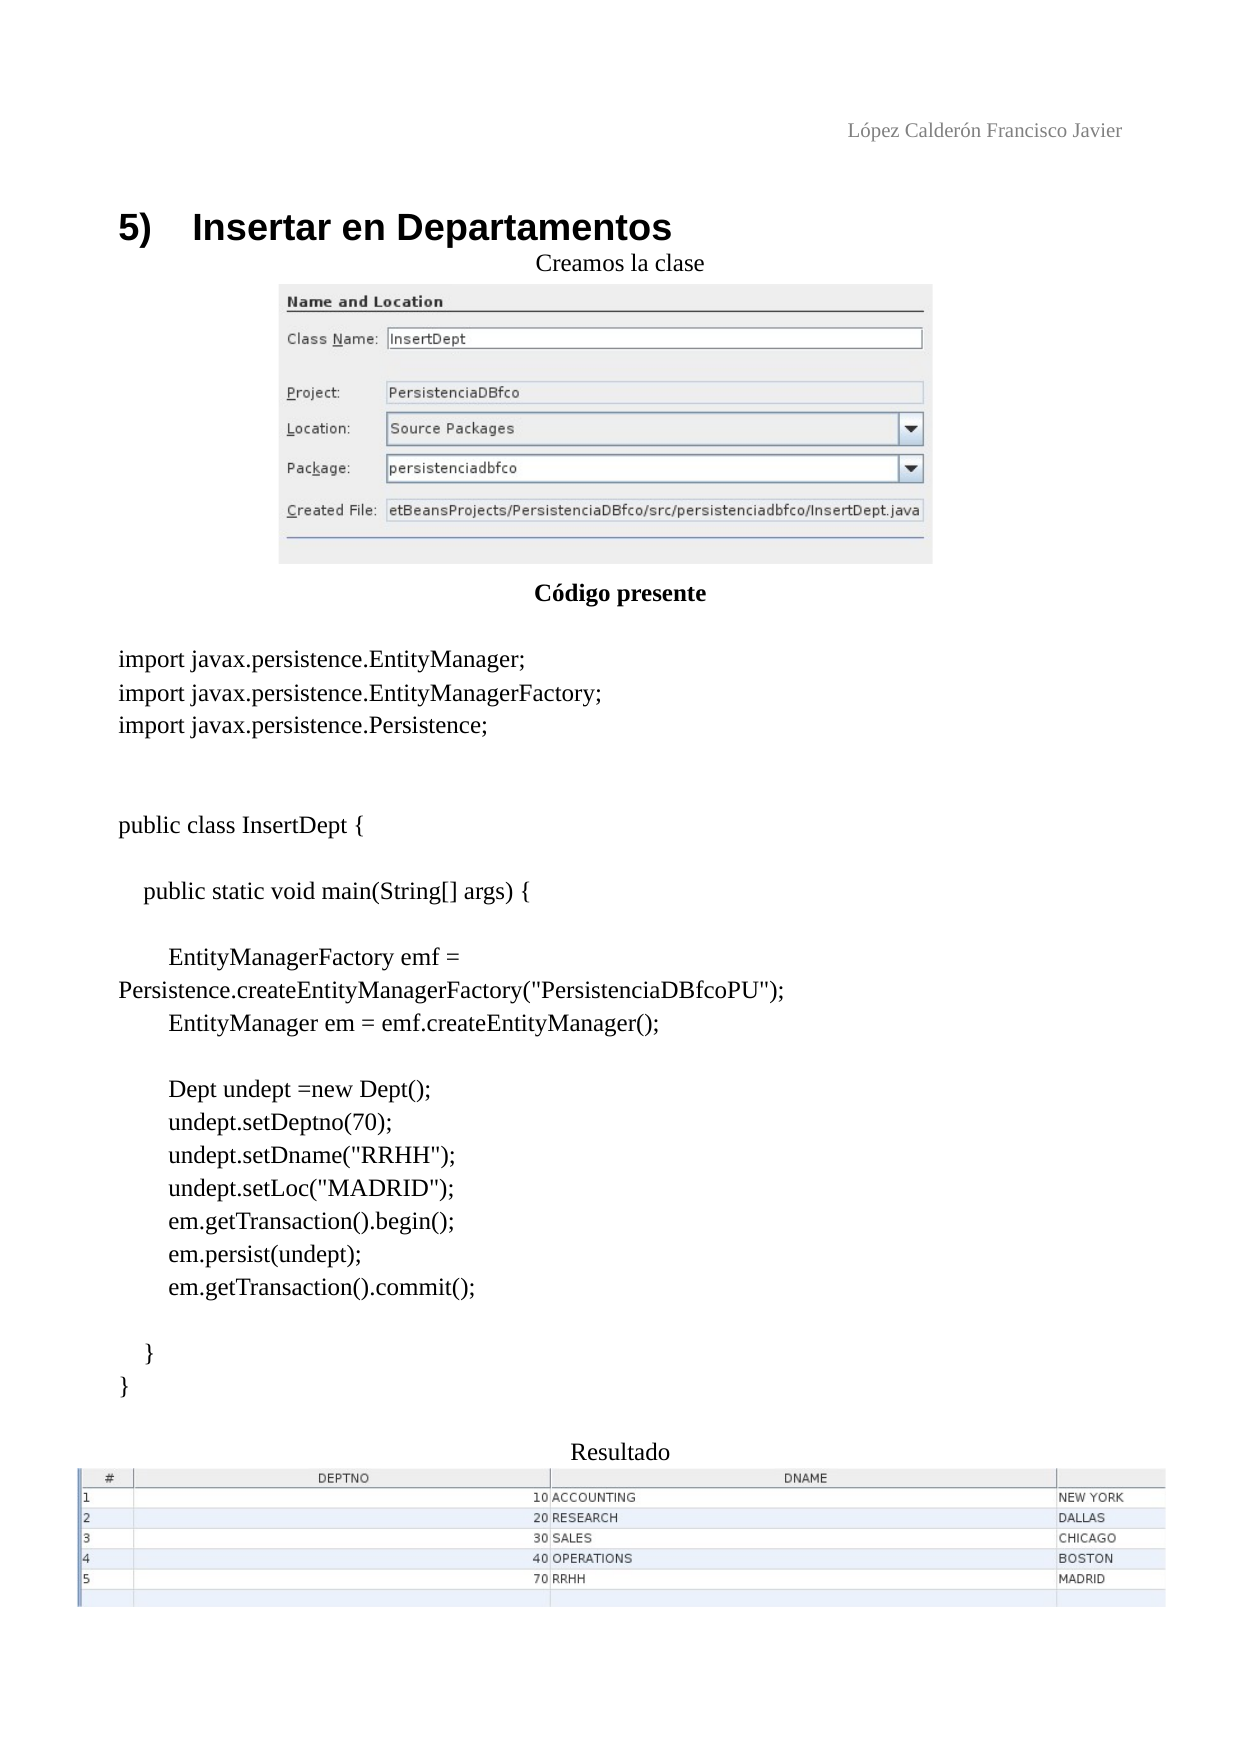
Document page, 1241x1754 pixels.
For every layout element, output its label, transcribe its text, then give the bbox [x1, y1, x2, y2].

picture [278, 284, 933, 564]
text import javax.persistence.EntityManager; [118, 644, 1122, 673]
text Dept undept =new Dept(); [118, 1074, 1122, 1103]
text import javax.persistence.Persistence; [118, 711, 1122, 739]
text import javax.persistence.EntityManagerFactory; [118, 678, 1122, 706]
text } [118, 1338, 1122, 1367]
text em.getTransaction().begin(); [118, 1206, 1122, 1235]
subtitle Insertar en Departamentos [118, 205, 1122, 248]
text undept.setDeptno(70); [118, 1107, 1122, 1136]
text EntityManagerFactory emf = Persistence.createEntityManagerFactory("PersistenciaDBfcoPU"); [118, 942, 1122, 1003]
text undept.setLoc("MADRID"); [118, 1173, 1122, 1202]
text public class InsertDept { [118, 810, 1122, 838]
text } [118, 1371, 1122, 1400]
text Resultado [118, 1437, 1122, 1466]
picture [76, 1468, 1166, 1607]
text em.getTransaction().commit(); [118, 1272, 1122, 1301]
text Código presente [118, 578, 1122, 607]
text EntityManager em = emf.createEntityManager(); [118, 1008, 1122, 1037]
text em.persist(undept); [118, 1239, 1122, 1268]
text undept.setDname("RRHH"); [118, 1140, 1122, 1169]
text Creamos la clase [118, 248, 1122, 277]
text public static void main(String[] args) { [118, 876, 1122, 904]
